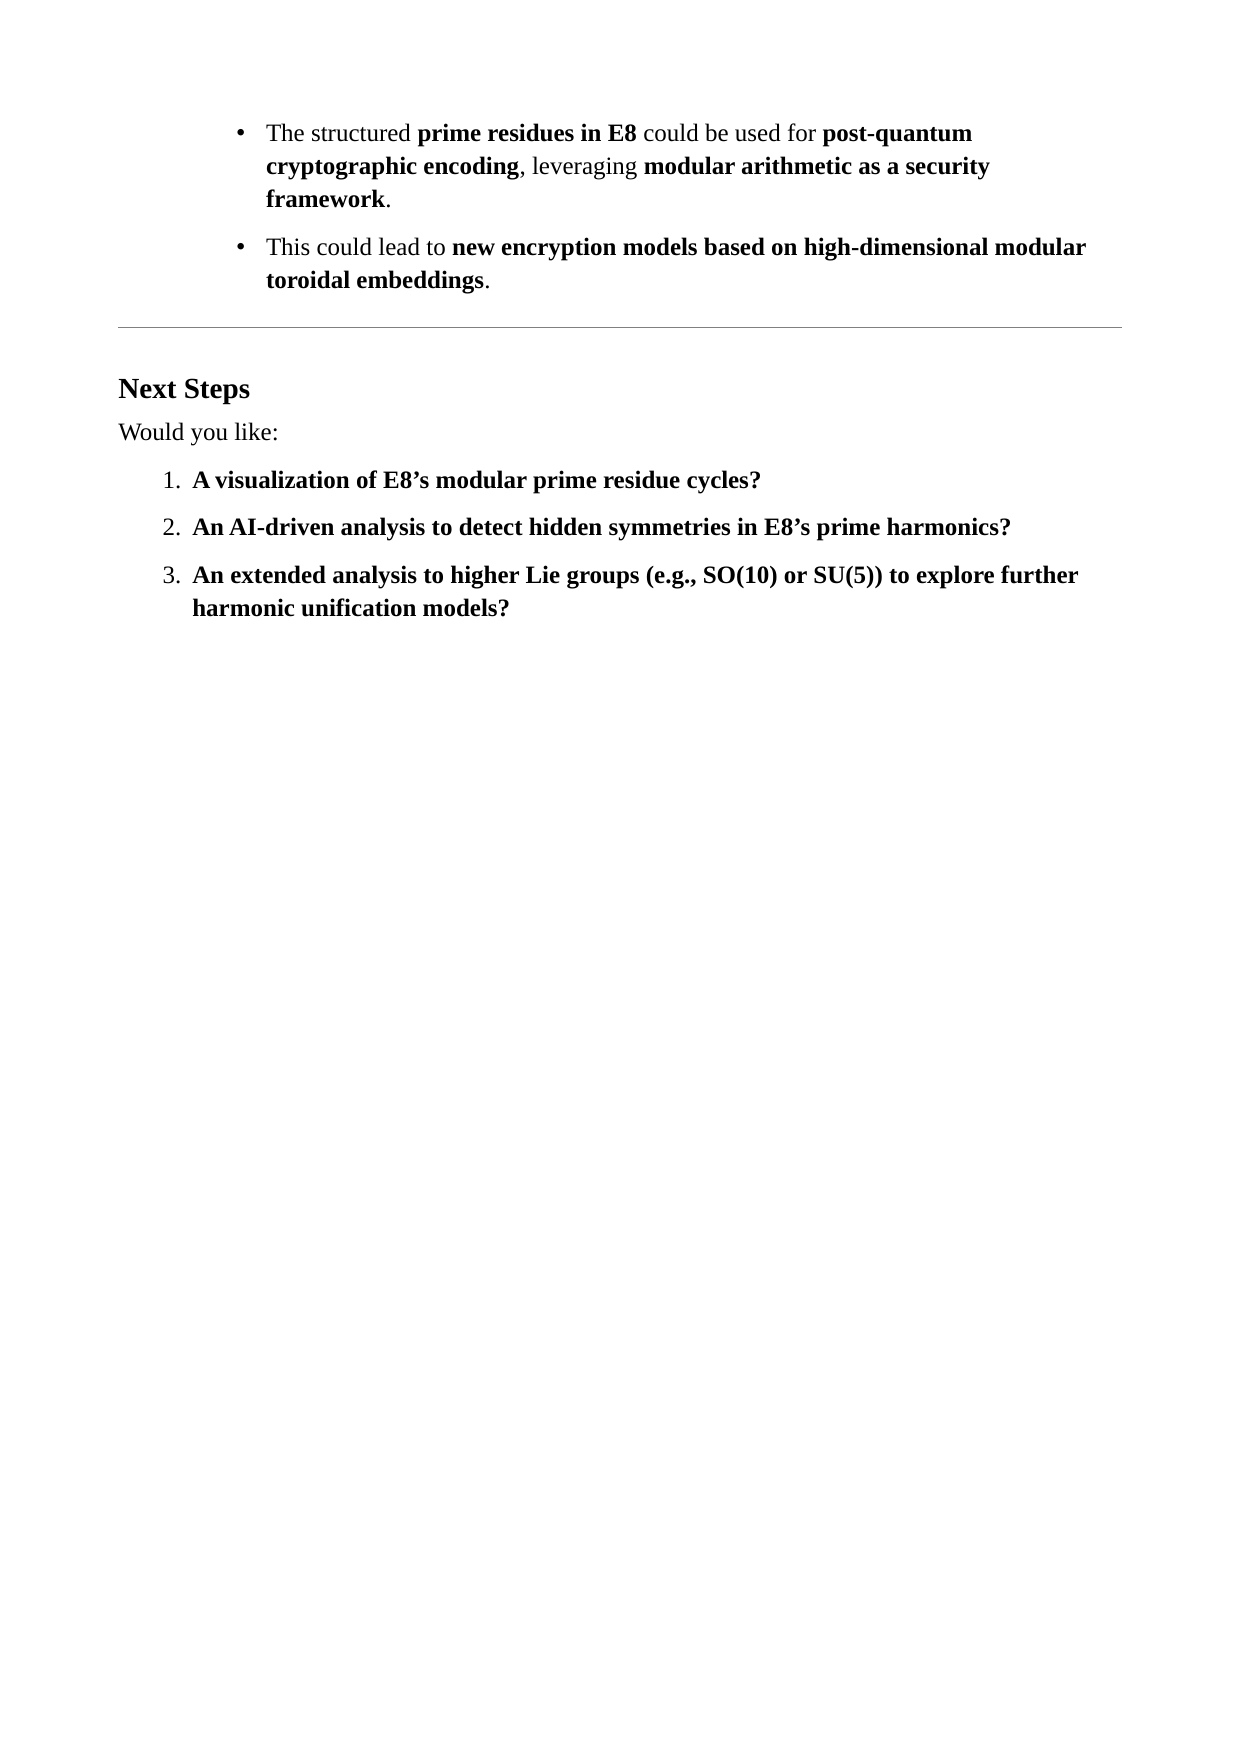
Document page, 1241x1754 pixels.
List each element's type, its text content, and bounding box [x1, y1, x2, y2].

list This could lead to new encryption models based on high-dimensional modular toroidal embeddings. [236, 232, 1122, 293]
list An extended analysis to higher Lie groups (e.g., SO(10) or SU(5)) to explore further harmonic unification models? 🚀 [162, 560, 1122, 622]
list An AI-driven analysis to detect hidden symmetries in E8’s prime harmonics? [162, 512, 1122, 541]
text Would you like: [118, 417, 1122, 446]
list A visualization of E8’s modular prime residue cycles? [162, 465, 1122, 494]
subtitle Next Steps [118, 371, 1122, 405]
list The structured prime residues in E8 could be used for post-quantum cryptographic encoding, leveraging modular arithmetic as a security framework. [236, 118, 1122, 213]
